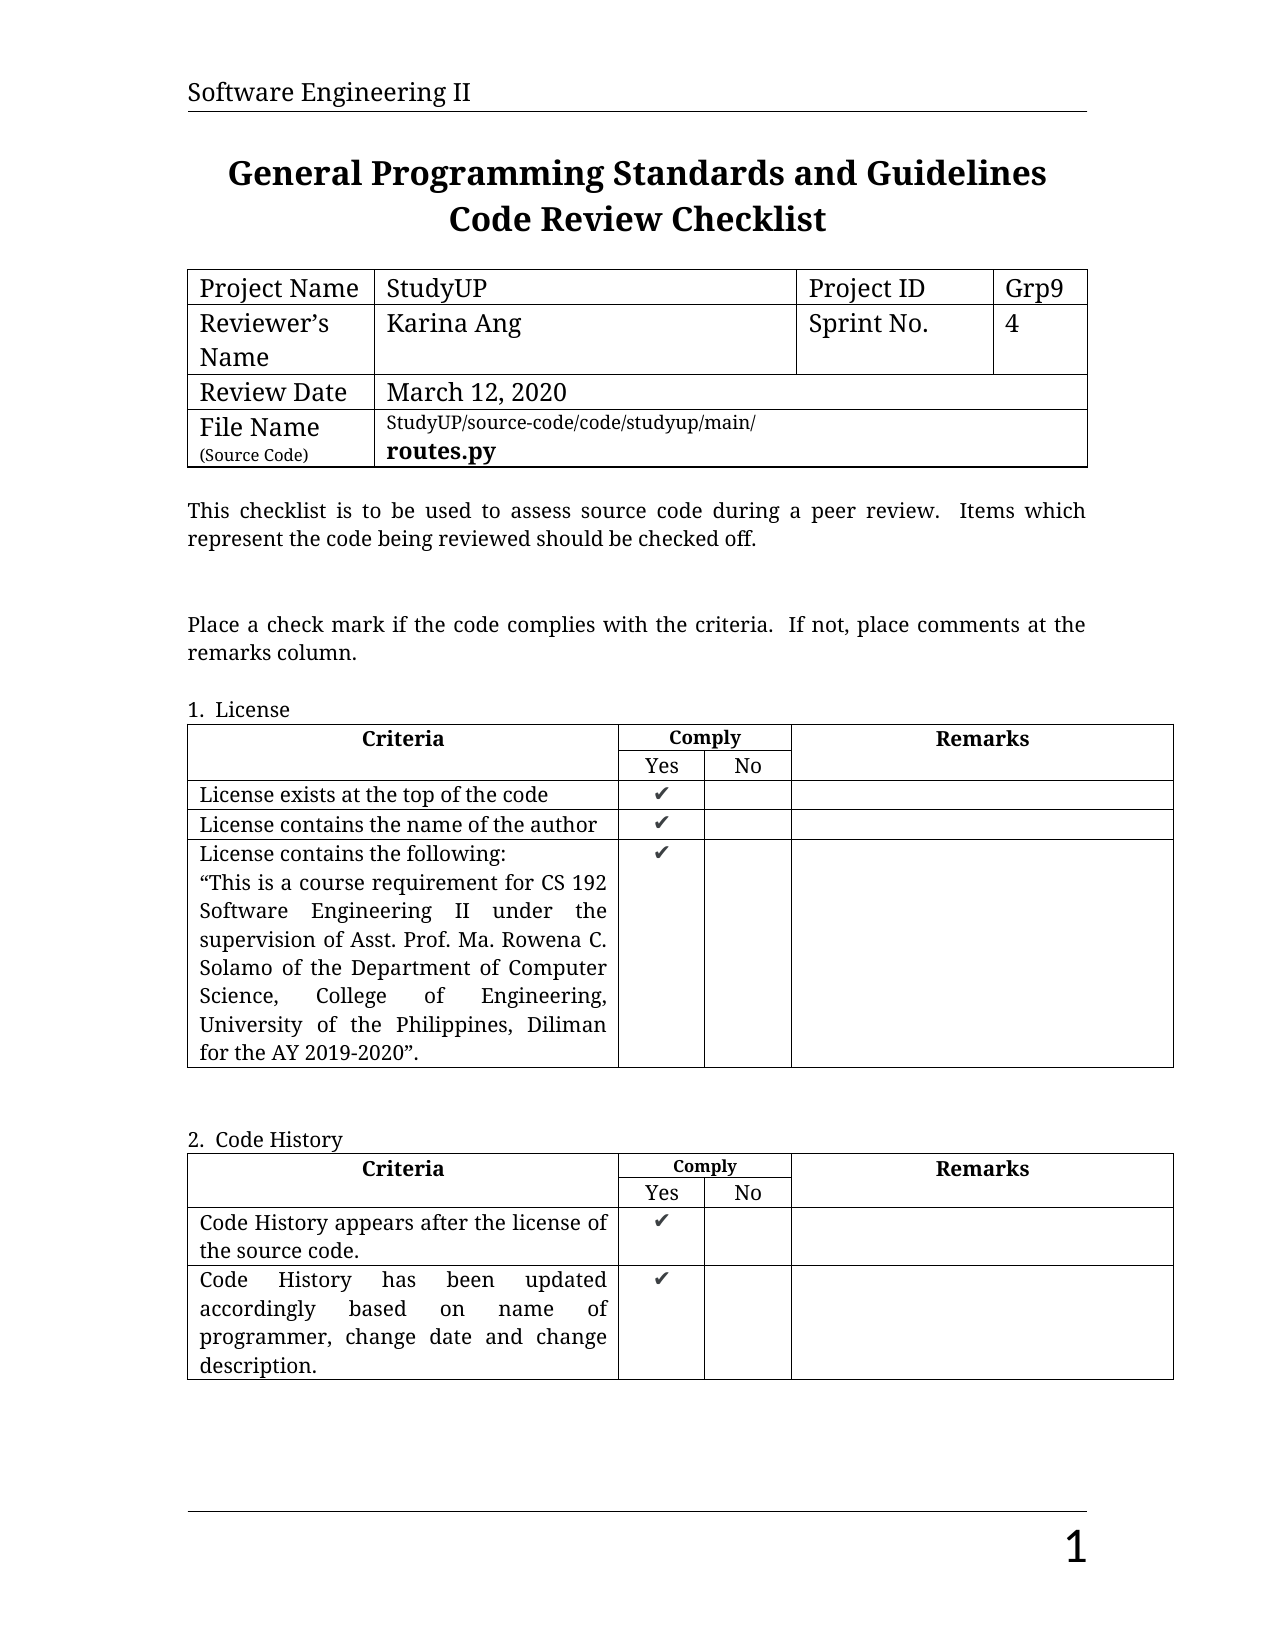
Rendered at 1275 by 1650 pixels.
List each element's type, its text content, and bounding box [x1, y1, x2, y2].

table_cell No [705, 1178, 791, 1207]
text General Programming Standards and Guidelines Code Review Checklist [187, 150, 1087, 241]
text 1. License [187, 695, 1087, 723]
text This checklist is to be used to assess source code during a peer review. Items which represent the code being reviewed should be checked off. [187, 496, 1087, 553]
table_header Criteria [188, 1154, 618, 1207]
table_cell [792, 840, 1173, 1067]
table_cell Yes [619, 751, 704, 779]
table_cell ✔ [619, 1208, 704, 1264]
text Place a check mark if the code complies with the criteria. If not, place comments at the remarks column. [187, 610, 1087, 667]
table_header StudyUP [375, 270, 796, 304]
table_cell March 12, 2020 [375, 375, 1087, 409]
table_cell Reviewer’s Name [188, 305, 374, 373]
table_cell License contains the name of the author [188, 810, 618, 838]
table_header Project Name [188, 270, 374, 304]
table_header Project ID [797, 270, 993, 304]
table_cell ✔ [619, 1266, 704, 1379]
table_cell [792, 781, 1173, 809]
table_cell Karina Ang [375, 305, 796, 373]
table_cell License exists at the top of the code [188, 781, 618, 809]
table_cell Code History appears after the license of the source code. [188, 1208, 618, 1264]
table_cell [792, 810, 1173, 838]
table_cell Review Date [188, 375, 374, 409]
text 2. Code History [187, 1125, 1087, 1153]
table_cell License contains the following: “This is a course requirement for CS 192 Software Engineering II under the supervision of Asst. Prof. Ma. Rowena C. Solamo of the Department of Computer Science, College of Engineering, University of the Philippines, Diliman for the AY 2019-2020”. [188, 840, 618, 1067]
table_cell Yes [619, 1178, 704, 1207]
table_cell [792, 1266, 1173, 1379]
table_cell File Name (Source Code) [188, 410, 374, 466]
table_header Remarks [792, 1154, 1173, 1207]
table_cell [792, 1208, 1173, 1264]
table_header Criteria [188, 725, 618, 779]
table_cell No [705, 751, 791, 779]
table_header Grp9 [994, 270, 1087, 304]
table_cell 4 [994, 305, 1087, 373]
table_cell ✔ [619, 781, 704, 809]
table_cell ✔ [619, 840, 704, 1067]
table_cell ✔ [619, 810, 704, 838]
table_cell [705, 1208, 791, 1264]
table_header Comply [619, 725, 791, 750]
table_cell [705, 810, 791, 838]
table_cell [705, 840, 791, 1067]
table_cell Code History has been updated accordingly based on name of programmer, change date and change description. [188, 1266, 618, 1379]
table_header Remarks [792, 725, 1173, 779]
table_cell [705, 1266, 791, 1379]
table_header Comply [619, 1154, 791, 1177]
table_cell Sprint No. [797, 305, 993, 373]
table_cell StudyUP/source-code/code/studyup/main/ routes.py [375, 410, 1087, 466]
table_cell [705, 781, 791, 809]
